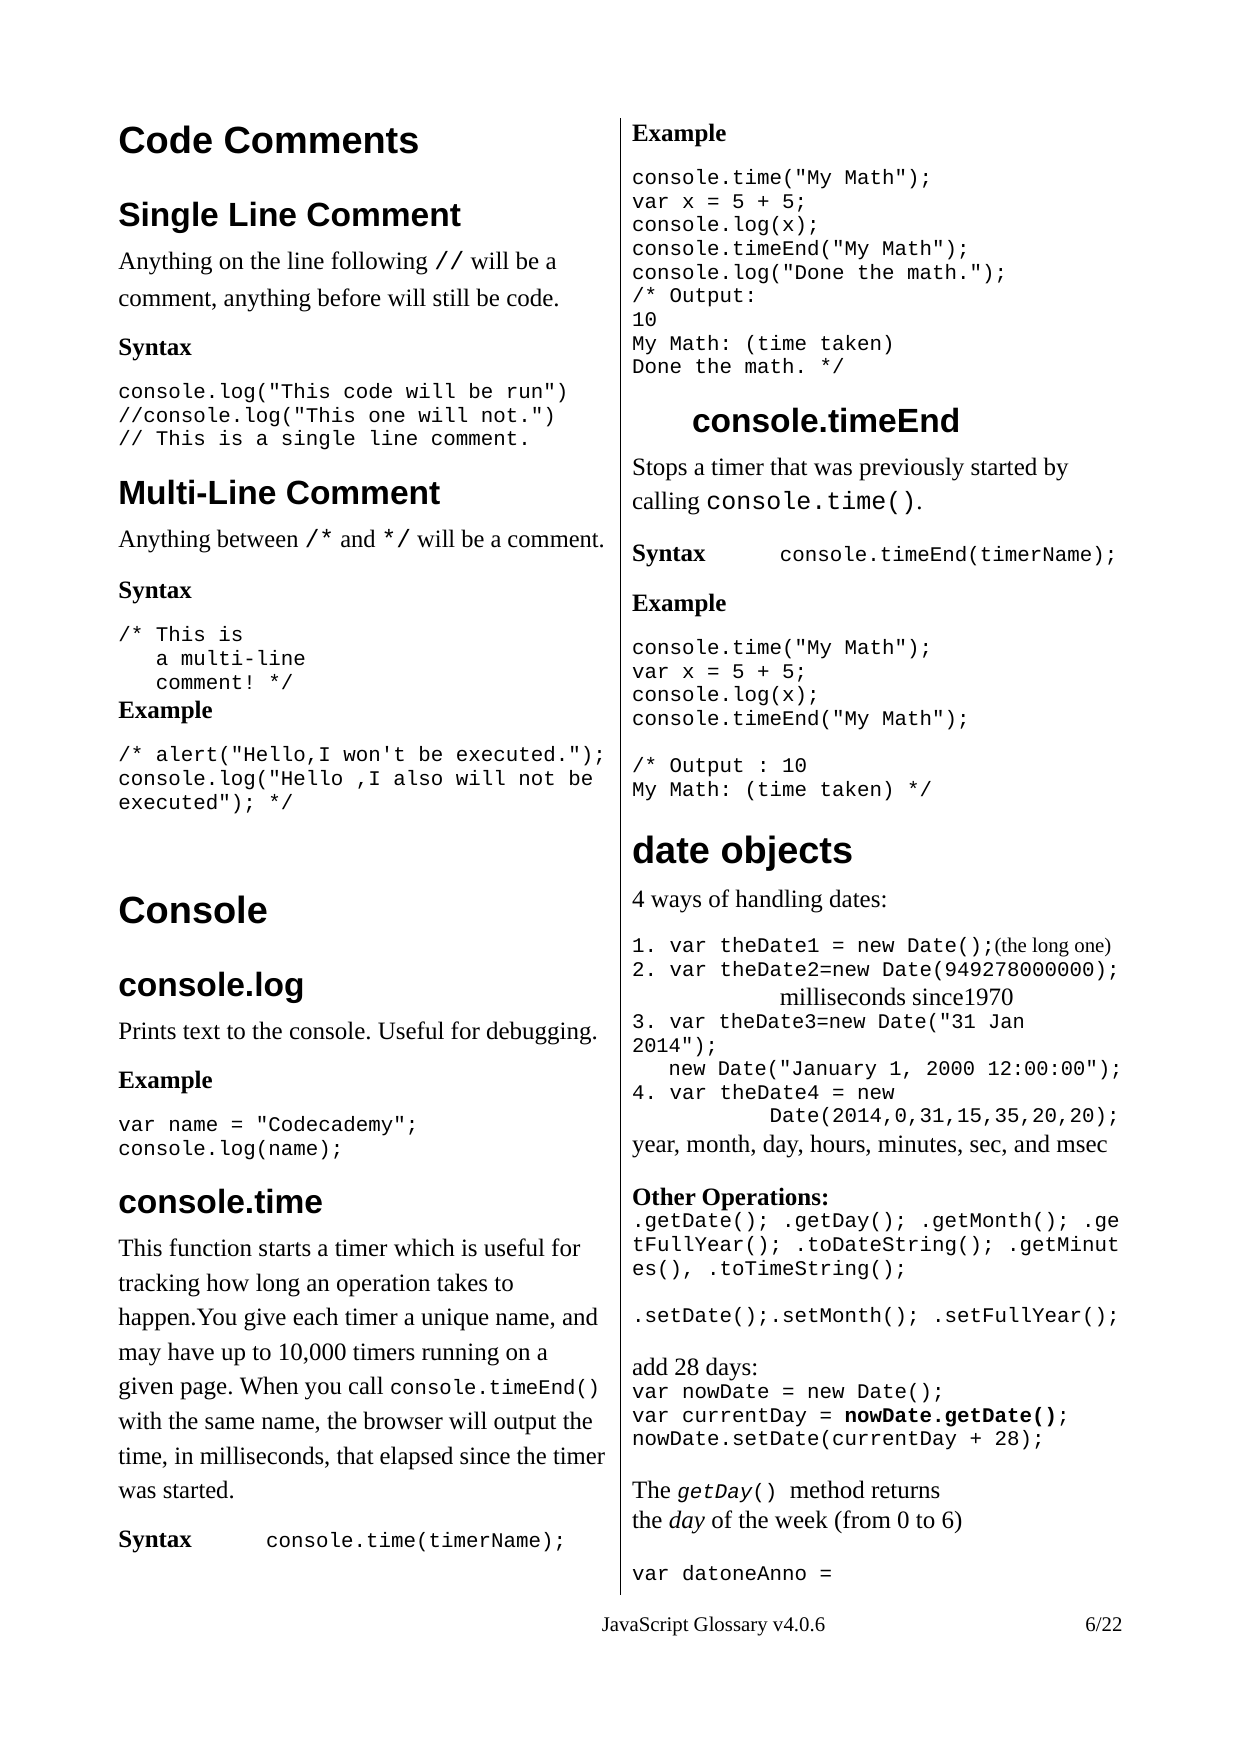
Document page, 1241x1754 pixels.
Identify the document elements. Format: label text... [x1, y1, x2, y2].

text year, month, day, hours, minutes, sec, and msec [632, 1129, 1122, 1158]
subtitle Multi-Line Comment [118, 473, 608, 511]
text console.time("My Math"); [632, 637, 1122, 661]
text Syntax console.timeEnd(timerName); [632, 538, 1122, 568]
text console.timeEnd("My Math"); [632, 708, 1122, 732]
text Anything on the line following // will be a comment, anything before will still be code. [118, 246, 608, 312]
text 4. var theDate4 = new [632, 1082, 1122, 1106]
text .getDate(); .getDay(); .getMonth(); .getFullYear(); .toDateString(); .getMinutes(), .toTimeString(); [632, 1210, 1122, 1281]
text console.log(x); [632, 214, 1122, 238]
text console.log("This code will be run") [118, 381, 608, 404]
text Other Operations: [632, 1182, 1122, 1210]
text .setDate();.setMonth(); .setFullYear(); [632, 1305, 1122, 1328]
text console.log(x); [632, 684, 1122, 708]
text Prints text to the console. Useful for debugging. [118, 1016, 608, 1044]
text var datoneAnno = [632, 1563, 1122, 1586]
text console.time("My Math"); [632, 167, 1122, 191]
subtitle date objects [632, 828, 1122, 871]
text Syntax [118, 332, 608, 361]
text 4 ways of handling dates: [632, 884, 1122, 912]
text // This is a single line comment. [118, 428, 608, 452]
text Done the math. */ [632, 356, 1122, 380]
text The getDay() method returns [632, 1476, 1122, 1505]
text console.log(name); [118, 1138, 608, 1161]
subtitle Console [118, 888, 608, 931]
subtitle console.time [118, 1182, 608, 1221]
text add 28 days: [632, 1352, 1122, 1381]
text /* This is [118, 624, 608, 648]
text console.timeEnd("My Math"); [632, 238, 1122, 262]
text Date(2014,0,31,15,35,20,20); [632, 1106, 1122, 1129]
text comment! */ [118, 672, 608, 695]
text milliseconds since1970 [632, 982, 1122, 1011]
subtitle console.timeEnd [632, 401, 1122, 439]
text var x = 5 + 5; [632, 661, 1122, 684]
text var currentDay = nowDate.getDate(); [632, 1404, 1122, 1428]
text 1. var theDate1 = new Date();(the long one) [632, 933, 1122, 958]
text Syntax [118, 575, 608, 604]
subtitle Code Comments [118, 118, 608, 162]
text 10 [632, 309, 1122, 333]
text My Math: (time taken) */ [632, 779, 1122, 803]
text //console.log("This one will not.") [118, 404, 608, 428]
text 3. var theDate3=new Date("31 Jan 2014"); [632, 1011, 1122, 1058]
text a multi-line [118, 648, 608, 672]
text var nowDate = new Date(); [632, 1381, 1122, 1404]
text /* alert("Hello,I won't be executed."); [118, 744, 608, 768]
subtitle console.log [118, 965, 608, 1003]
text /* Output: [632, 285, 1122, 309]
text new Date("January 1, 2000 12:00:00"); [632, 1058, 1122, 1082]
text the day of the week (from 0 to 6) [632, 1505, 1122, 1534]
text Stops a timer that was previously started by calling console.time(). [632, 452, 1122, 517]
text console.log("Done the math."); [632, 262, 1122, 285]
text Example [632, 118, 1122, 147]
text nowDate.setDate(currentDay + 28); [632, 1428, 1122, 1452]
text 2. var theDate2=new Date(949278000000); [632, 958, 1122, 982]
text var x = 5 + 5; [632, 191, 1122, 214]
text var name = "Codecademy"; [118, 1114, 608, 1138]
text Syntax console.time(timerName); [118, 1524, 608, 1554]
text My Math: (time taken) [632, 333, 1122, 356]
text Example [118, 1065, 608, 1094]
text This function starts a timer which is useful for tracking how long an operation takes to happen.You give each timer a unique name, and may have up to 10,000 timers running on a given page. When you call console.timeEnd() with the same name, the browser will output the time, in milliseconds, that elapsed since the timer was started. [118, 1233, 608, 1504]
text console.log("Hello ,I also will not be executed"); */ [118, 768, 608, 815]
text Example [632, 588, 1122, 617]
text /* Output : 10 [632, 755, 1122, 779]
text Anything between /* and */ will be a comment. [118, 524, 608, 555]
subtitle Single Line Comment [118, 195, 608, 234]
text Example [118, 695, 608, 724]
